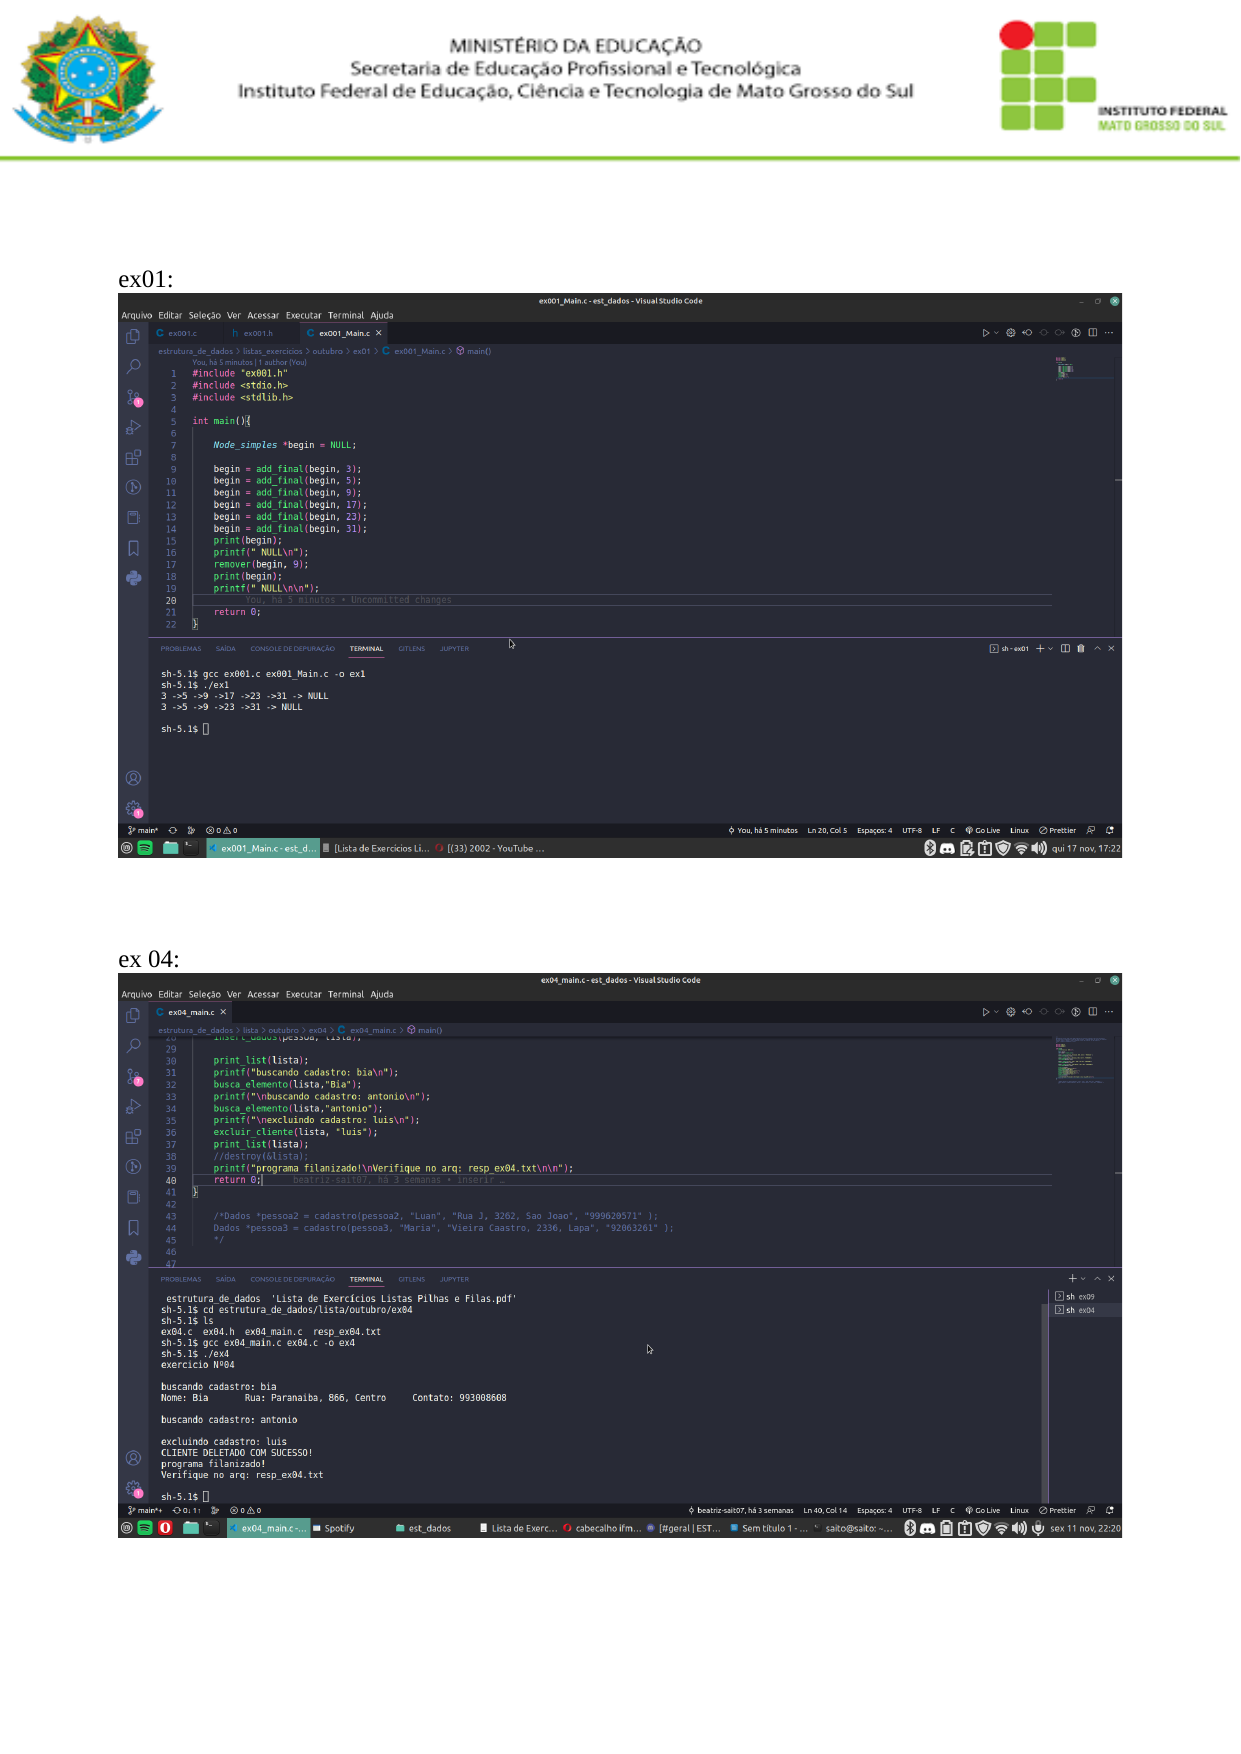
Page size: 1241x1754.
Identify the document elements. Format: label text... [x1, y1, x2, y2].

text ex01: [118, 264, 1122, 293]
picture [0, 13, 1241, 179]
picture [118, 293, 1123, 858]
picture [118, 973, 1123, 1538]
text ex 04: [118, 944, 1122, 973]
